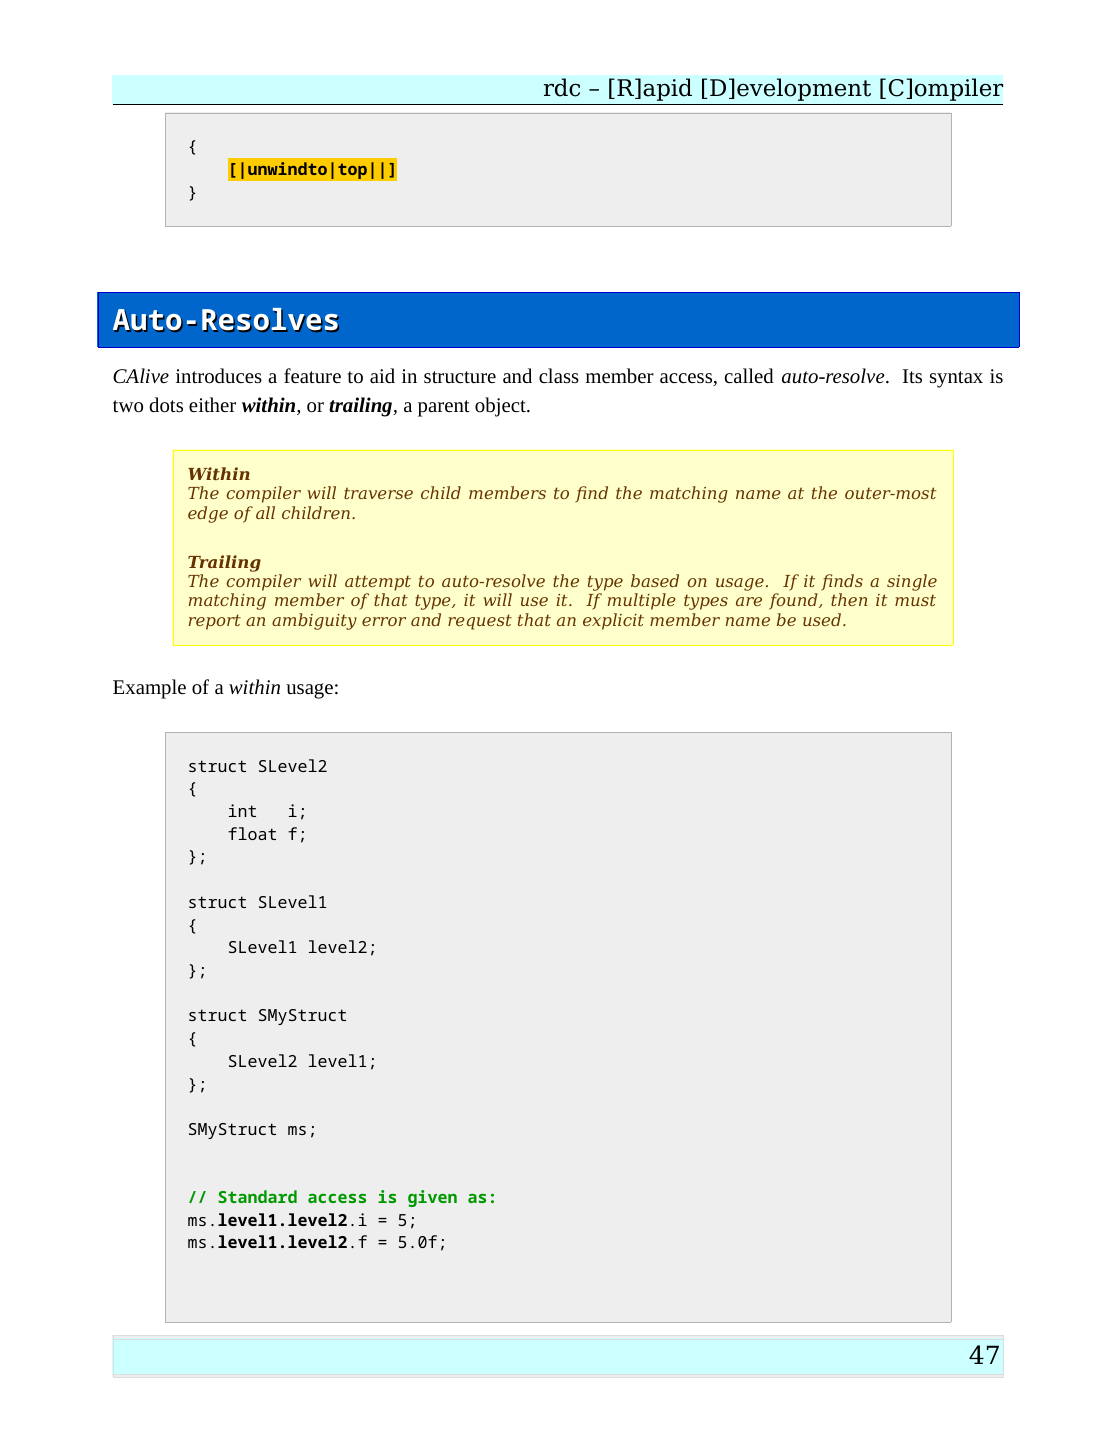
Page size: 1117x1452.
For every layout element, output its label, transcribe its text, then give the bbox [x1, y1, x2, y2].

text struct SLevel2 { int i; float f; }; struct SLevel1 { SLevel1 level2; }; struct SMyStruct { SLevel2 level1; }; SMyStruct ms; // Standard access is given as: ms.level1.level2.i = 5; ms.level1.level2.f = 5.0f; [166, 733, 951, 1322]
text { [|unwindto|top||] } [166, 114, 951, 226]
text Trailing The compiler will attempt to auto-resolve the type based on usage. If it finds a single matching member of that type, it will use it. If multiple types are found, then it must report an ambiguity error and request that an explicit member name be used. [174, 537, 953, 645]
text CAlive introduces a feature to aid in structure and class member access, called auto-resolve. Its syntax is two dots either within, or trailing, a parent object. [112, 364, 1003, 417]
text Within The compiler will traverse child members to find the matching name at the outer-most edge of all children. [174, 451, 953, 523]
subtitle Auto-Resolves [99, 293, 1019, 347]
text Example of a within usage: [112, 675, 1003, 699]
